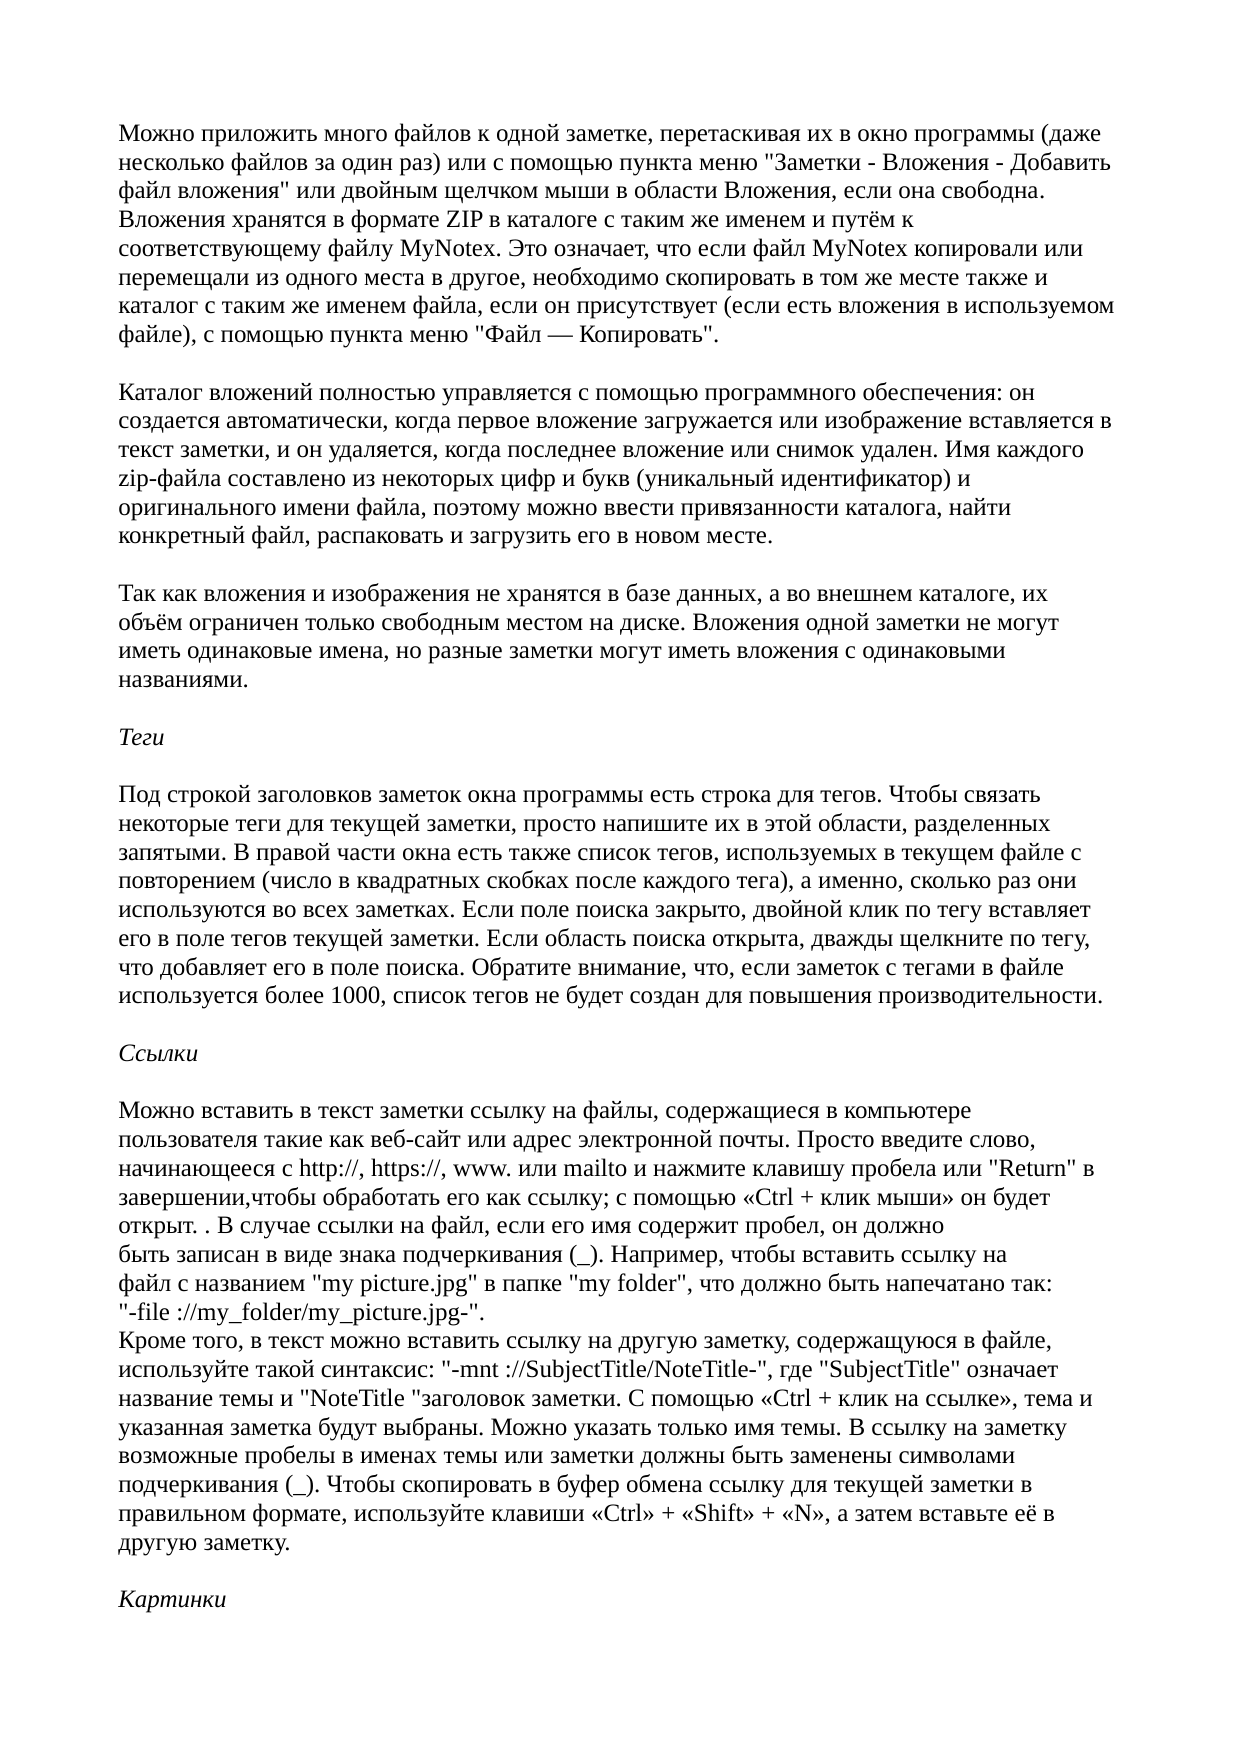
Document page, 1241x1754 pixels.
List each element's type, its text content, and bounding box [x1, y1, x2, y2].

text файл с названием "my picture.jpg" в папке "my folder", что должно быть напечатано так: [118, 1268, 1122, 1297]
text используется более 1000, список тегов не будет создан для повышения производительности. [118, 981, 1122, 1009]
text что добавляет его в поле поиска. Обратите внимание, что, если заметок с тегами в файле [118, 952, 1122, 981]
text завершении,чтобы обработать его как ссылку; с помощью «Ctrl + клик мыши» он будет [118, 1182, 1122, 1211]
text повторением (число в квадратных скобках после каждого тега), а именно, сколько раз они [118, 866, 1122, 894]
text запятыми. В правой части окна есть также список тегов, используемых в текущем файле с [118, 837, 1122, 866]
text объём ограничен только свободным местом на диске. Вложения одной заметки не могут [118, 607, 1122, 636]
text иметь одинаковые имена, но разные заметки могут иметь вложения с одинаковыми [118, 636, 1122, 664]
text пользователя такие как веб-сайт или адрес электронной почты. Просто введите слово, [118, 1124, 1122, 1153]
text Можно приложить много файлов к одной заметке, перетаскивая их в окно программы (даже [118, 118, 1122, 147]
text несколько файлов за один раз) или с помощью пункта меню "Заметки - Вложения - Добавить [118, 147, 1122, 176]
text некоторые теги для текущей заметки, просто напишите их в этой области, разделенных [118, 808, 1122, 837]
text Ссылки [118, 1038, 1122, 1067]
text быть записан в виде знака подчеркивания (_). Например, чтобы вставить ссылку на [118, 1239, 1122, 1268]
text Каталог вложений полностью управляется с помощью программного обеспечения: он [118, 377, 1122, 406]
text Так как вложения и изображения не хранятся в базе данных, а во внешнем каталоге, их [118, 578, 1122, 607]
text "-file ://my_folder/my_picture.jpg-". [118, 1297, 1122, 1326]
text оригинального имени файла, поэтому можно ввести привязанности каталога, найти [118, 492, 1122, 521]
text Под строкой заголовков заметок окна программы есть строка для тегов. Чтобы связать [118, 779, 1122, 808]
text его в поле тегов текущей заметки. Если область поиска открыта, дважды щелкните по тегу, [118, 923, 1122, 952]
text Теги [118, 722, 1122, 751]
text Картинки [118, 1584, 1122, 1613]
text zip-файла составлено из некоторых цифр и букв (уникальный идентификатор) и [118, 463, 1122, 492]
text текст заметки, и он удаляется, когда последнее вложение или снимок удален. Имя каждого [118, 434, 1122, 463]
text файл вложения" или двойным щелчком мыши в области Вложения, если она свободна. Вложения хранятся в формате ZIP в каталоге с таким же именем и путём к соответствующему файлу MyNotex. Это означает, что если файл MyNotex копировали или перемещали из одного места в другое, необходимо скопировать в том же месте также и каталог с таким же именем файла, если он присутствует (если есть вложения в используемом файле), с помощью пункта меню "Файл — Копировать". [118, 176, 1122, 348]
text Кроме того, в текст можно вставить ссылку на другую заметку, содержащуюся в файле, используйте такой синтаксис: "-mnt ://SubjectTitle/NoteTitle-", где "SubjectTitle" означает название темы и "NoteTitle "заголовок заметки. С помощью «Ctrl + клик на ссылке», тема и указанная заметка будут выбраны. Можно указать только имя темы. В ссылку на заметку возможные пробелы в именах темы или заметки должны быть заменены символами подчеркивания (_). Чтобы скопировать в буфер обмена ссылку для текущей заметки в правильном формате, используйте клавиши «Ctrl» + «Shift» + «N», а затем вставьте её в другую заметку. [118, 1326, 1122, 1556]
text названиями. [118, 664, 1122, 693]
text конкретный файл, распаковать и загрузить его в новом месте. [118, 521, 1122, 549]
text используются во всех заметках. Если поле поиска закрыто, двойной клик по тегу вставляет [118, 894, 1122, 923]
text начинающееся с http://, https://, www. или mailto и нажмите клавишу пробела или "Return" в [118, 1153, 1122, 1182]
text открыт. . В случае ссылки на файл, если его имя содержит пробел, он должно [118, 1211, 1122, 1239]
text создается автоматически, когда первое вложение загружается или изображение вставляется в [118, 406, 1122, 434]
text Можно вставить в текст заметки ссылку на файлы, содержащиеся в компьютере [118, 1096, 1122, 1124]
